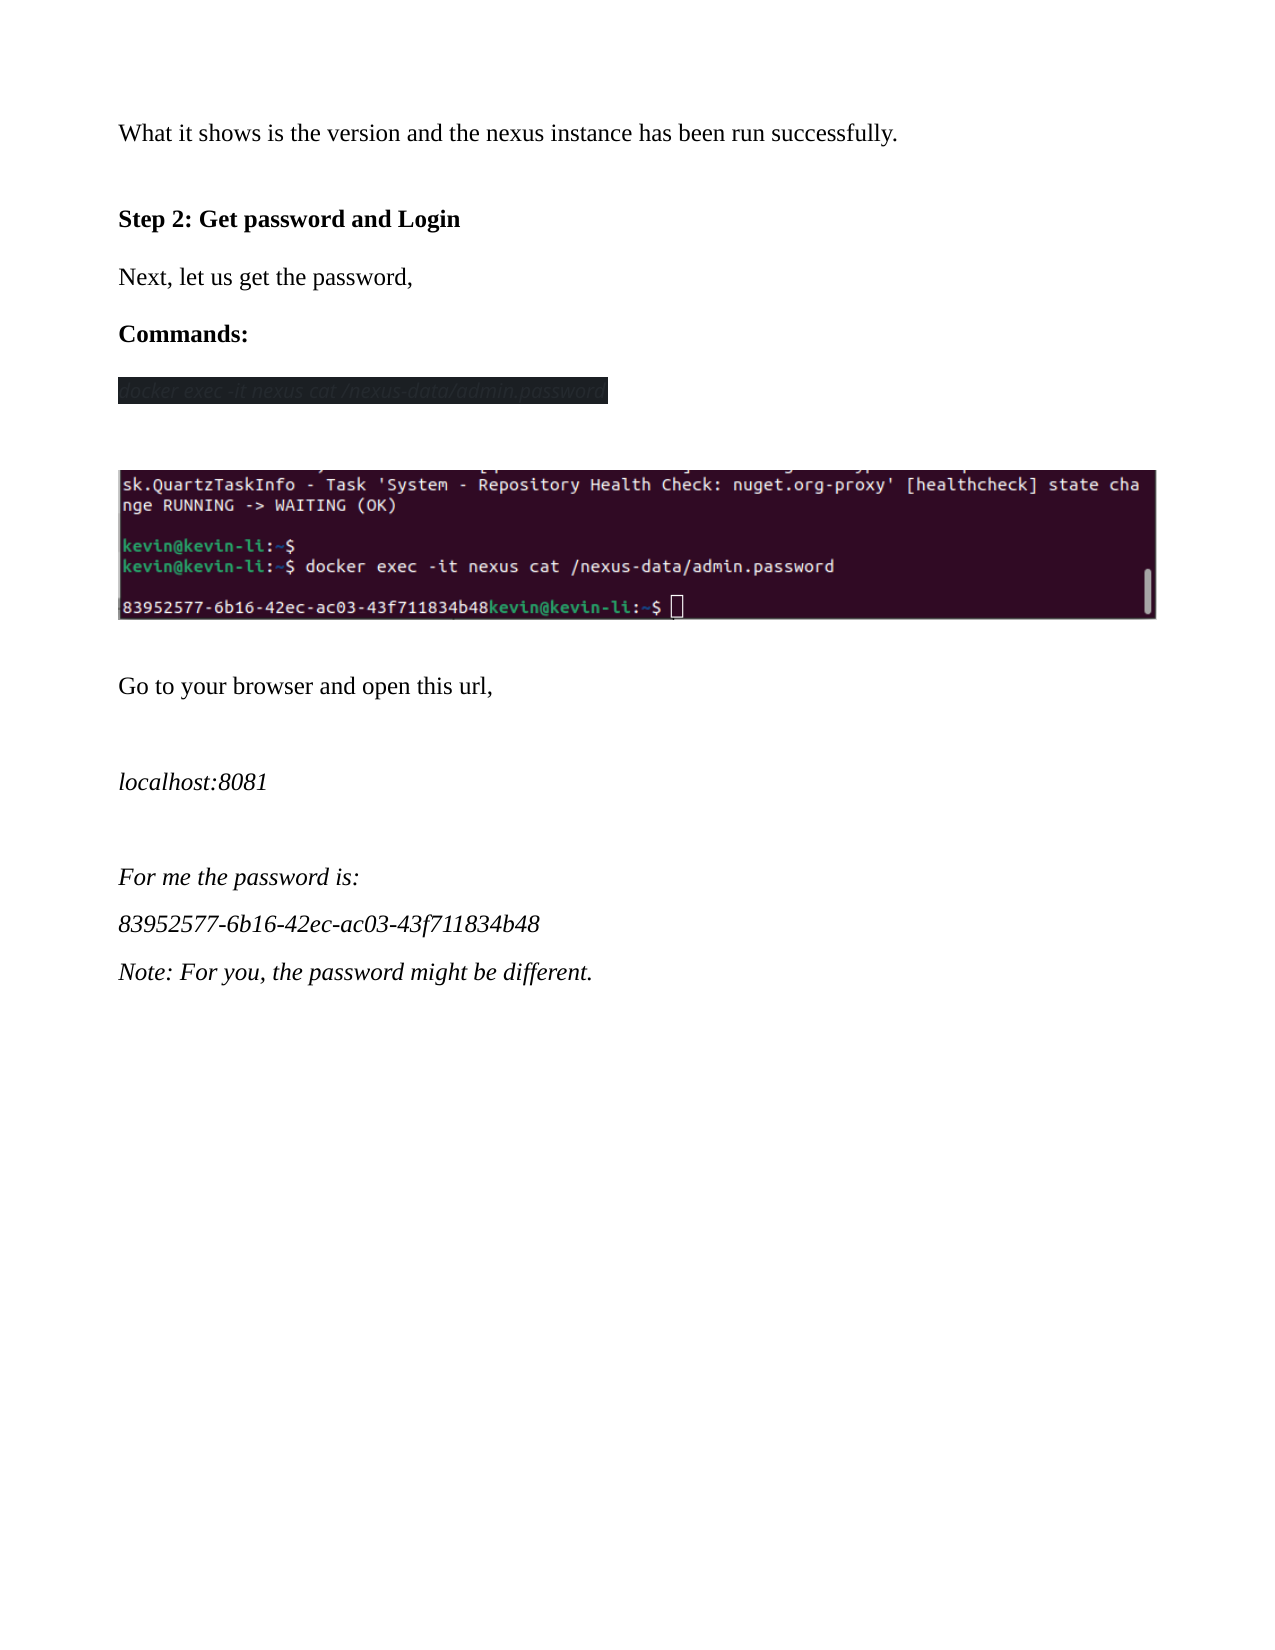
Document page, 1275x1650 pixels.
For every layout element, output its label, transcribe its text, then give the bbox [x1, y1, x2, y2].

text Next, let us get the password, [118, 262, 1157, 291]
text localhost:8081 [118, 767, 1157, 795]
text Step 2: Get password and Login [118, 204, 1157, 233]
text Note: For you, the password might be different. [118, 957, 1157, 986]
text 83952577-6b16-42ec-ac03-43f711834b48 [118, 909, 1157, 938]
text For me the password is: [118, 862, 1157, 891]
text What it shows is the version and the nexus instance has been run successfully. [118, 118, 1157, 147]
text Go to your browser and open this url, [118, 671, 1157, 700]
picture [118, 470, 1157, 620]
text docker exec -it nexus cat /nexus-data/admin.password [118, 377, 1157, 404]
text Commands: [118, 319, 1157, 348]
